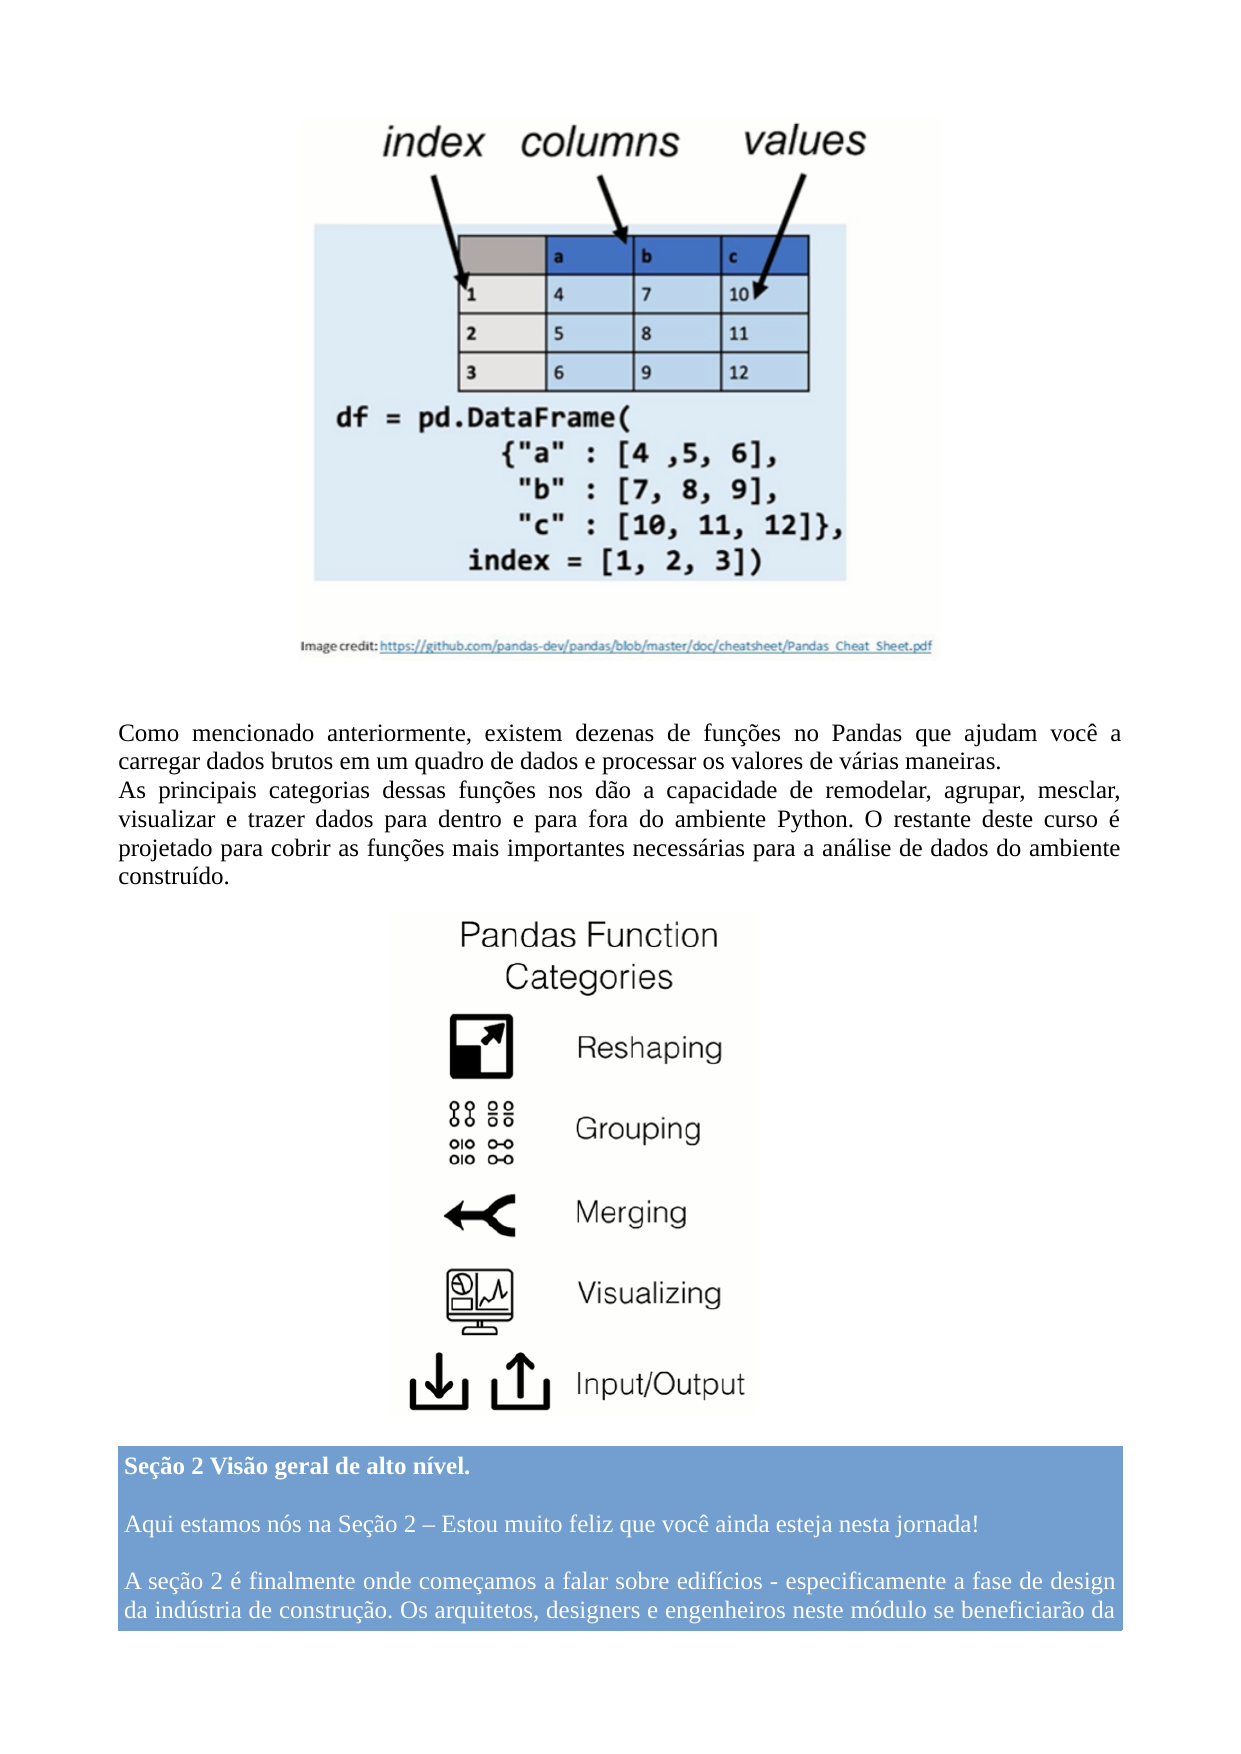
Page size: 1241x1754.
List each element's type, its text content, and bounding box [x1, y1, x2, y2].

picture [298, 118, 942, 661]
picture [390, 911, 758, 1417]
text Como mencionado anteriormente, existem dezenas de funções no Pandas que ajudam você a carregar dados brutos em um quadro de dados e processar os valores de várias maneiras. [118, 718, 1122, 775]
text As principais categorias dessas funções nos dão a capacidade de remodelar, agrupar, mesclar, visualizar e trazer dados para dentro e para fora do ambiente Python. O restante deste curso é projetado para cobrir as funções mais importantes necessárias para a análise de dados do ambiente construído. [118, 775, 1122, 890]
table_header Seção 2 Visão geral de alto nível. Aqui estamos nós na Seção 2 – Estou muito feliz que você ainda esteja nesta jornada! A seção 2 é finalmente onde começamos a falar sobre edifícios - especificamente a fase de design da indústria de construção. Os arquitetos, designers e engenheiros neste módulo se beneficiarão da [119, 1447, 1122, 1630]
